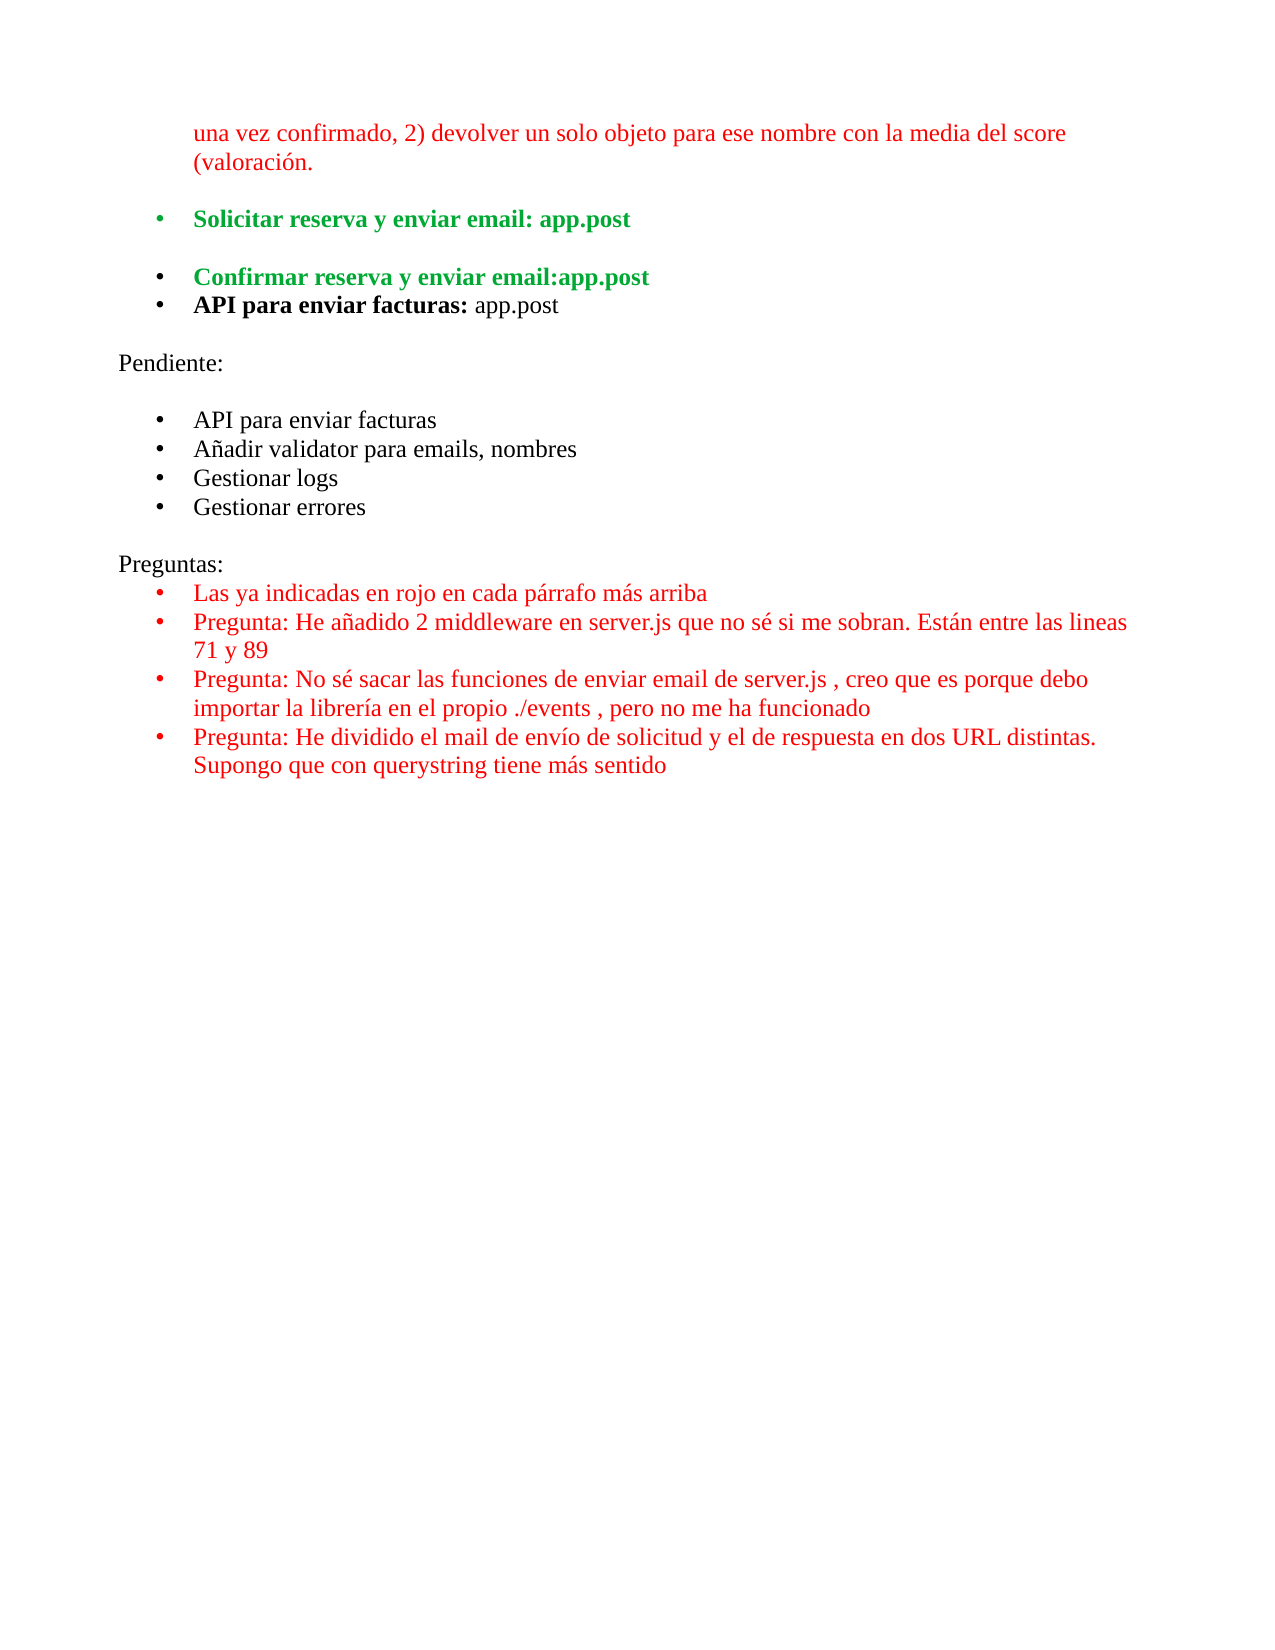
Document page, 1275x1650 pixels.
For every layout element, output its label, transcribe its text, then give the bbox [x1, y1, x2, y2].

list Pregunta: He añadido 2 middleware en server.js que no sé si me sobran. Están entre las lineas 71 y 89 [156, 607, 1157, 664]
list Pregunta: No sé sacar las funciones de enviar email de server.js , creo que es porque debo importar la librería en el propio ./events , pero no me ha funcionado [156, 664, 1157, 722]
list Confirmar reserva y enviar email:app.post [156, 262, 1157, 291]
list Las ya indicadas en rojo en cada párrafo más arriba [156, 578, 1157, 607]
list Pregunta: He dividido el mail de envío de solicitud y el de respuesta en dos URL distintas. Supongo que con querystring tiene más sentido [156, 722, 1157, 779]
list una vez confirmado, 2) devolver un solo objeto para ese nombre con la media del score (valoración. [156, 118, 1157, 176]
list Solicitar reserva y enviar email: app.post [156, 204, 1157, 233]
list API para enviar facturas: app.post [156, 291, 1157, 319]
list API para enviar facturas [156, 406, 1157, 434]
text Pendiente: [118, 348, 1157, 377]
text Preguntas: [118, 549, 1157, 578]
list Gestionar logs [156, 463, 1157, 492]
list Gestionar errores [156, 492, 1157, 521]
list Añadir validator para emails, nombres [156, 434, 1157, 463]
